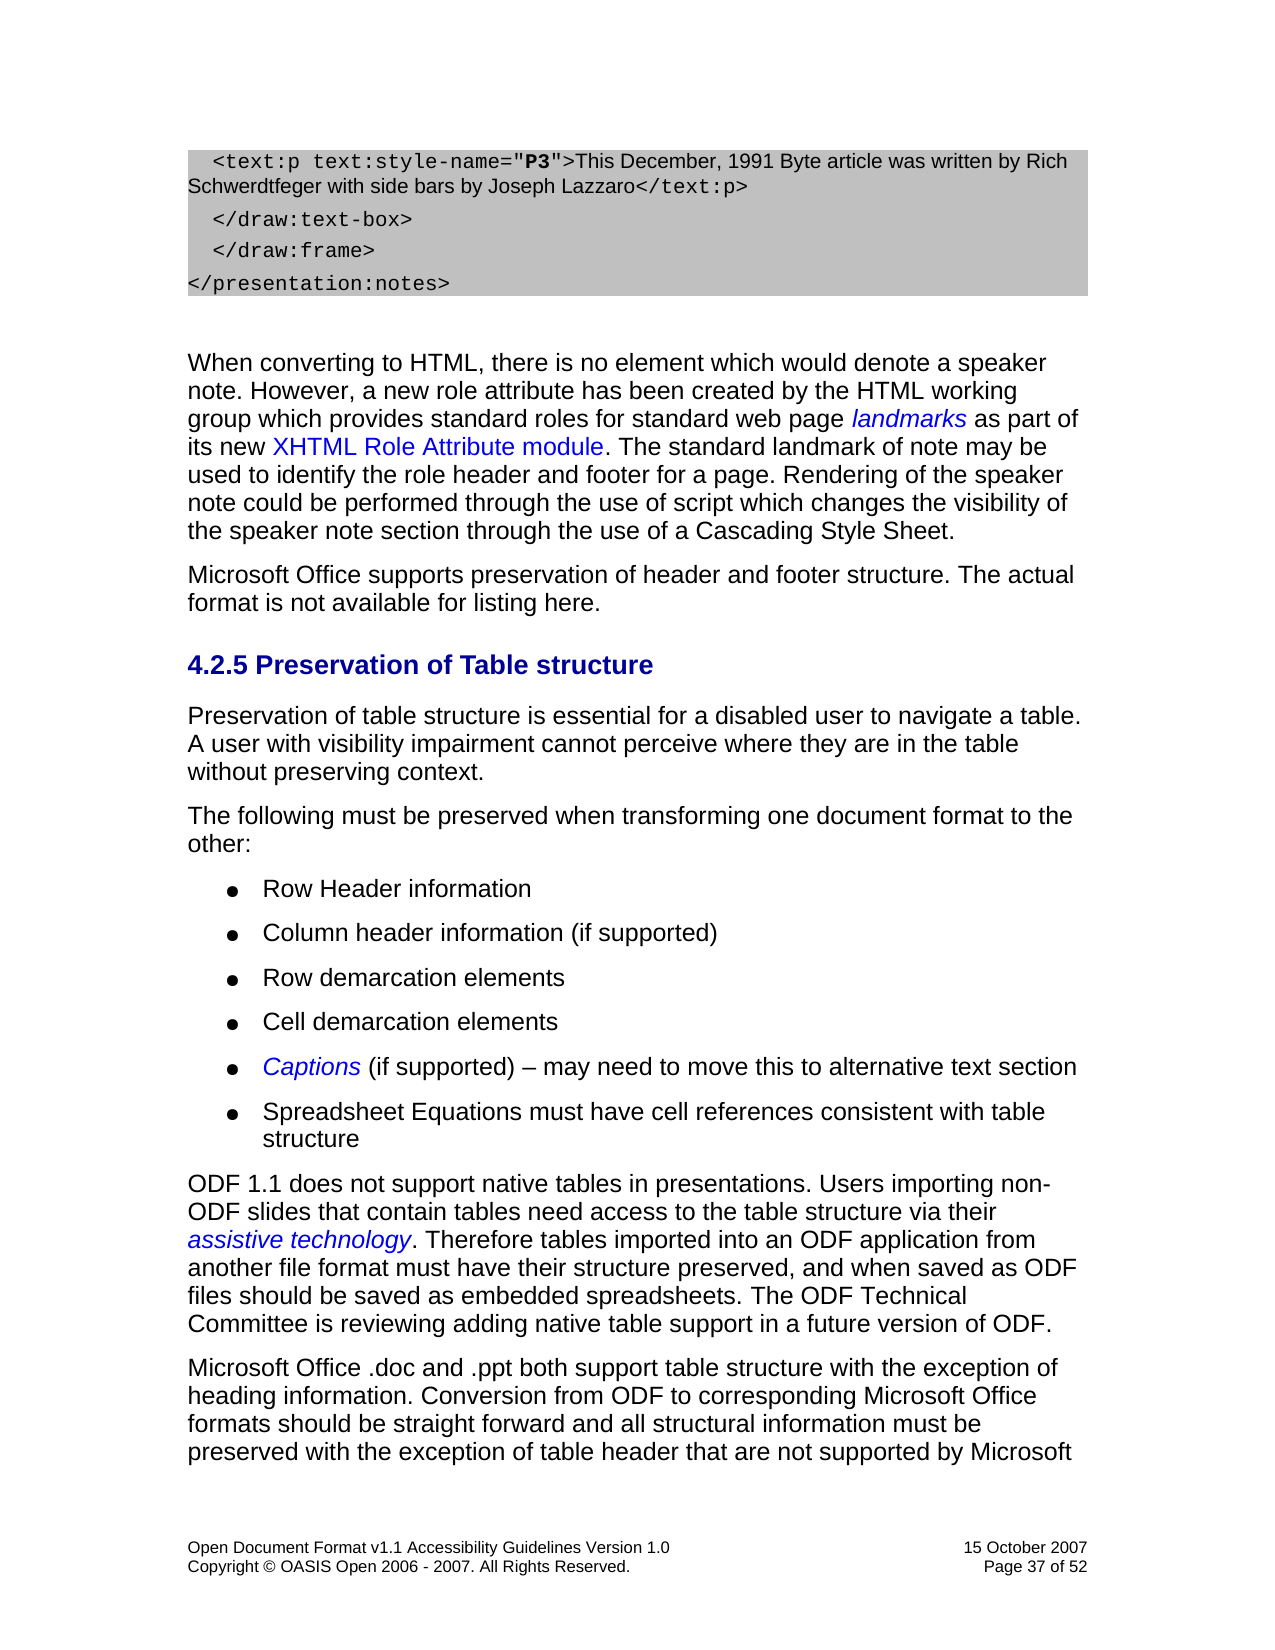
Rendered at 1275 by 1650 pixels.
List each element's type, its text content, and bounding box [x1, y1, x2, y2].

text The following must be preserved when transforming one document format to the other: [187, 802, 1088, 858]
text </presentation:notes> [187, 272, 1088, 296]
subtitle Preservation of Table structure [187, 650, 1088, 681]
list Row demarcation elements [225, 963, 1088, 991]
text </draw:text-box> [187, 208, 1088, 232]
list Cell demarcation elements [225, 1008, 1088, 1036]
text ODF 1.1 does not support native tables in presentations. Users importing non-ODF slides that contain tables need access to the table structure via their assistive technology. Therefore tables imported into an ODF application from another file format must have their structure preserved, and when saved as ODF files should be saved as embedded spreadsheets. The ODF Technical Committee is reviewing adding native table support in a future version of ODF. [187, 1170, 1088, 1337]
text <text:p text:style-name="P3">This December, 1991 Byte article was written by Rich Schwerdtfeger with side bars by Joseph Lazzaro</text:p> [187, 150, 1088, 200]
text </draw:frame> [187, 241, 1088, 264]
text Microsoft Office supports preservation of header and footer structure. The actual format is not available for listing here. [187, 561, 1088, 617]
list Column header information (if supported) [225, 919, 1088, 947]
text Microsoft Office .doc and .ppt both support table structure with the exception of heading information. Conversion from ODF to corresponding Microsoft Office formats should be straight forward and all structural information must be preserved with the exception of table header that are not supported by Microsoft [187, 1354, 1088, 1466]
text When converting to HTML, there is no element which would denote a speaker note. However, a new role attribute has been created by the HTML working group which provides standard roles for standard web page landmarks as part of its new XHTML Role Attribute module. The standard landmark of note may be used to identify the role header and footer for a page. Rendering of the speaker note could be performed through the use of script which changes the visibility of the speaker note section through the use of a Cascading Style Sheet. [187, 349, 1088, 544]
list Row Header information [225, 874, 1088, 902]
list Spreadsheet Equations must have cell references consistent with table structure [225, 1097, 1088, 1153]
text Preservation of table structure is essential for a disabled user to navigate a table. A user with visibility impairment cannot perceive where they are in the table without preserving context. [187, 701, 1088, 785]
list Captions (if supported) – may need to move this to alternative text section [225, 1053, 1088, 1081]
